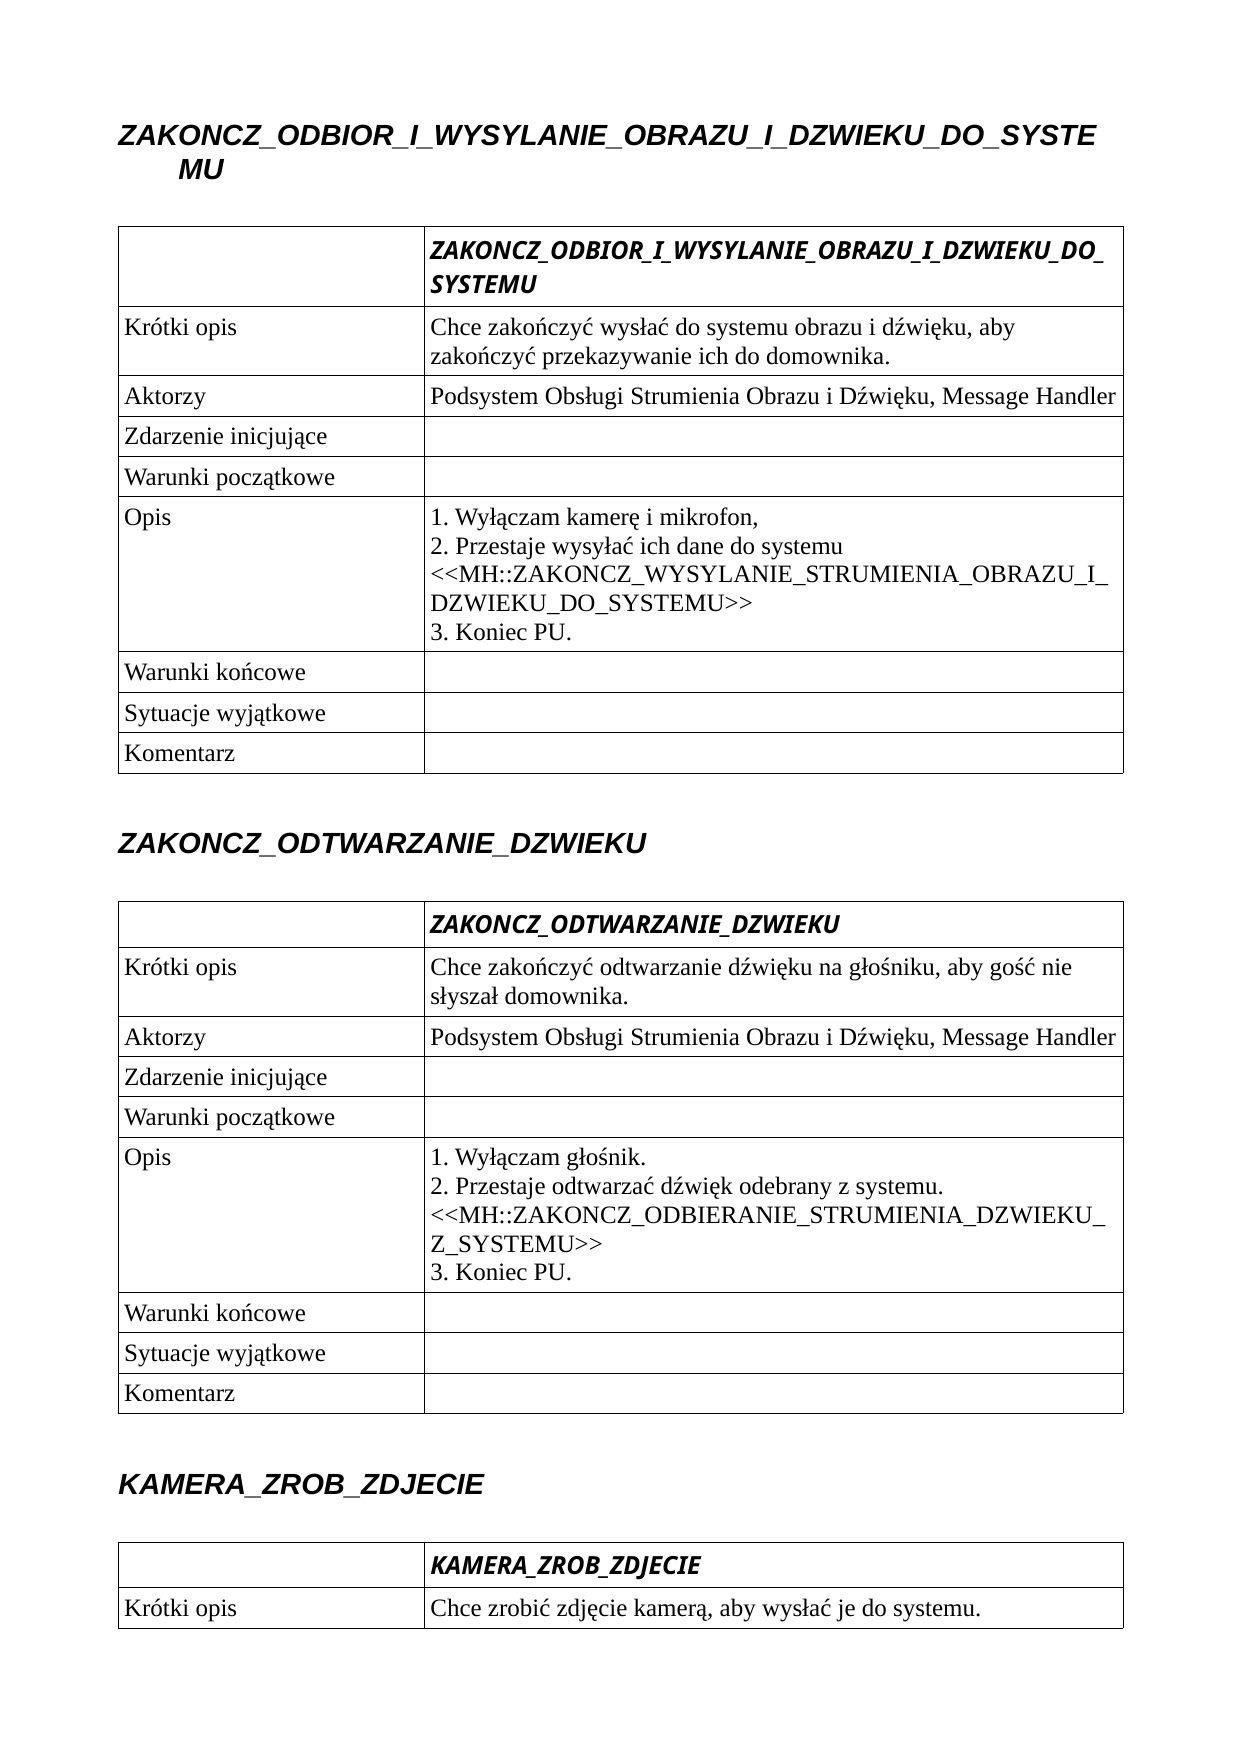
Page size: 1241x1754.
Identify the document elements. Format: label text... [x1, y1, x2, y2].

table_cell Podsystem Obsługi Strumienia Obrazu i Dźwięku, Message Handler [425, 1017, 1123, 1056]
table_cell [425, 652, 1123, 692]
table_header [119, 1543, 424, 1587]
table_cell Krótki opis [119, 948, 424, 1016]
table_cell Sytuacje wyjątkowe [119, 1333, 424, 1373]
table_cell [425, 1097, 1123, 1137]
table_cell Warunki końcowe [119, 1293, 424, 1332]
table_cell Krótki opis [119, 1588, 424, 1627]
table_cell Podsystem Obsługi Strumienia Obrazu i Dźwięku, Message Handler [425, 376, 1123, 416]
table_cell Chce zrobić zdjęcie kamerą, aby wysłać je do systemu. [425, 1588, 1123, 1627]
table_header [119, 902, 424, 947]
table_cell Opis [119, 1138, 424, 1292]
table_cell Sytuacje wyjątkowe [119, 693, 424, 732]
table_cell Chce zakończyć odtwarzanie dźwięku na głośniku, aby gość nie słyszał domownika. [425, 948, 1123, 1016]
table_header KAMERA_ZROB_ZDJECIE [425, 1543, 1123, 1587]
table_cell Aktorzy [119, 1017, 424, 1056]
table_cell 1. Wyłączam kamerę i mikrofon, 2. Przestaje wysyłać ich dane do systemu <<MH::ZAKONCZ_WYSYLANIE_STRUMIENIA_OBRAZU_I_DZWIEKU_DO_SYSTEMU>> 3. Koniec PU. [425, 497, 1123, 651]
table_cell [425, 693, 1123, 732]
subtitle ZAKONCZ_ODBIOR_I_WYSYLANIE_OBRAZU_I_DZWIEKU_DO_SYSTEMU [118, 118, 1122, 185]
table_header ZAKONCZ_ODBIOR_I_WYSYLANIE_OBRAZU_I_DZWIEKU_DO_SYSTEMU [425, 227, 1123, 306]
table_cell [425, 1057, 1123, 1096]
table_cell [425, 1293, 1123, 1332]
subtitle KAMERA_ZROB_ZDJECIE [118, 1467, 1122, 1500]
table_header ZAKONCZ_ODTWARZANIE_DZWIEKU [425, 902, 1123, 947]
table_cell Opis [119, 497, 424, 651]
table_cell Warunki początkowe [119, 1097, 424, 1137]
table_cell 1. Wyłączam głośnik. 2. Przestaje odtwarzać dźwięk odebrany z systemu. <<MH::ZAKONCZ_ODBIERANIE_STRUMIENIA_DZWIEKU_Z_SYSTEMU>> 3. Koniec PU. [425, 1138, 1123, 1292]
table_cell Zdarzenie inicjujące [119, 417, 424, 456]
table_cell [425, 733, 1123, 772]
table_cell [425, 1333, 1123, 1373]
table_cell Aktorzy [119, 376, 424, 416]
table_cell [425, 1374, 1123, 1413]
table_cell Krótki opis [119, 307, 424, 375]
table_cell [425, 457, 1123, 496]
subtitle ZAKONCZ_ODTWARZANIE_DZWIEKU [118, 826, 1122, 860]
table_cell [425, 417, 1123, 456]
table_cell Warunki początkowe [119, 457, 424, 496]
table_cell Warunki końcowe [119, 652, 424, 692]
table_cell Chce zakończyć wysłać do systemu obrazu i dźwięku, aby zakończyć przekazywanie ich do domownika. [425, 307, 1123, 375]
table_cell Komentarz [119, 1374, 424, 1413]
table_cell Komentarz [119, 733, 424, 772]
table_header [119, 227, 424, 306]
table_cell Zdarzenie inicjujące [119, 1057, 424, 1096]
